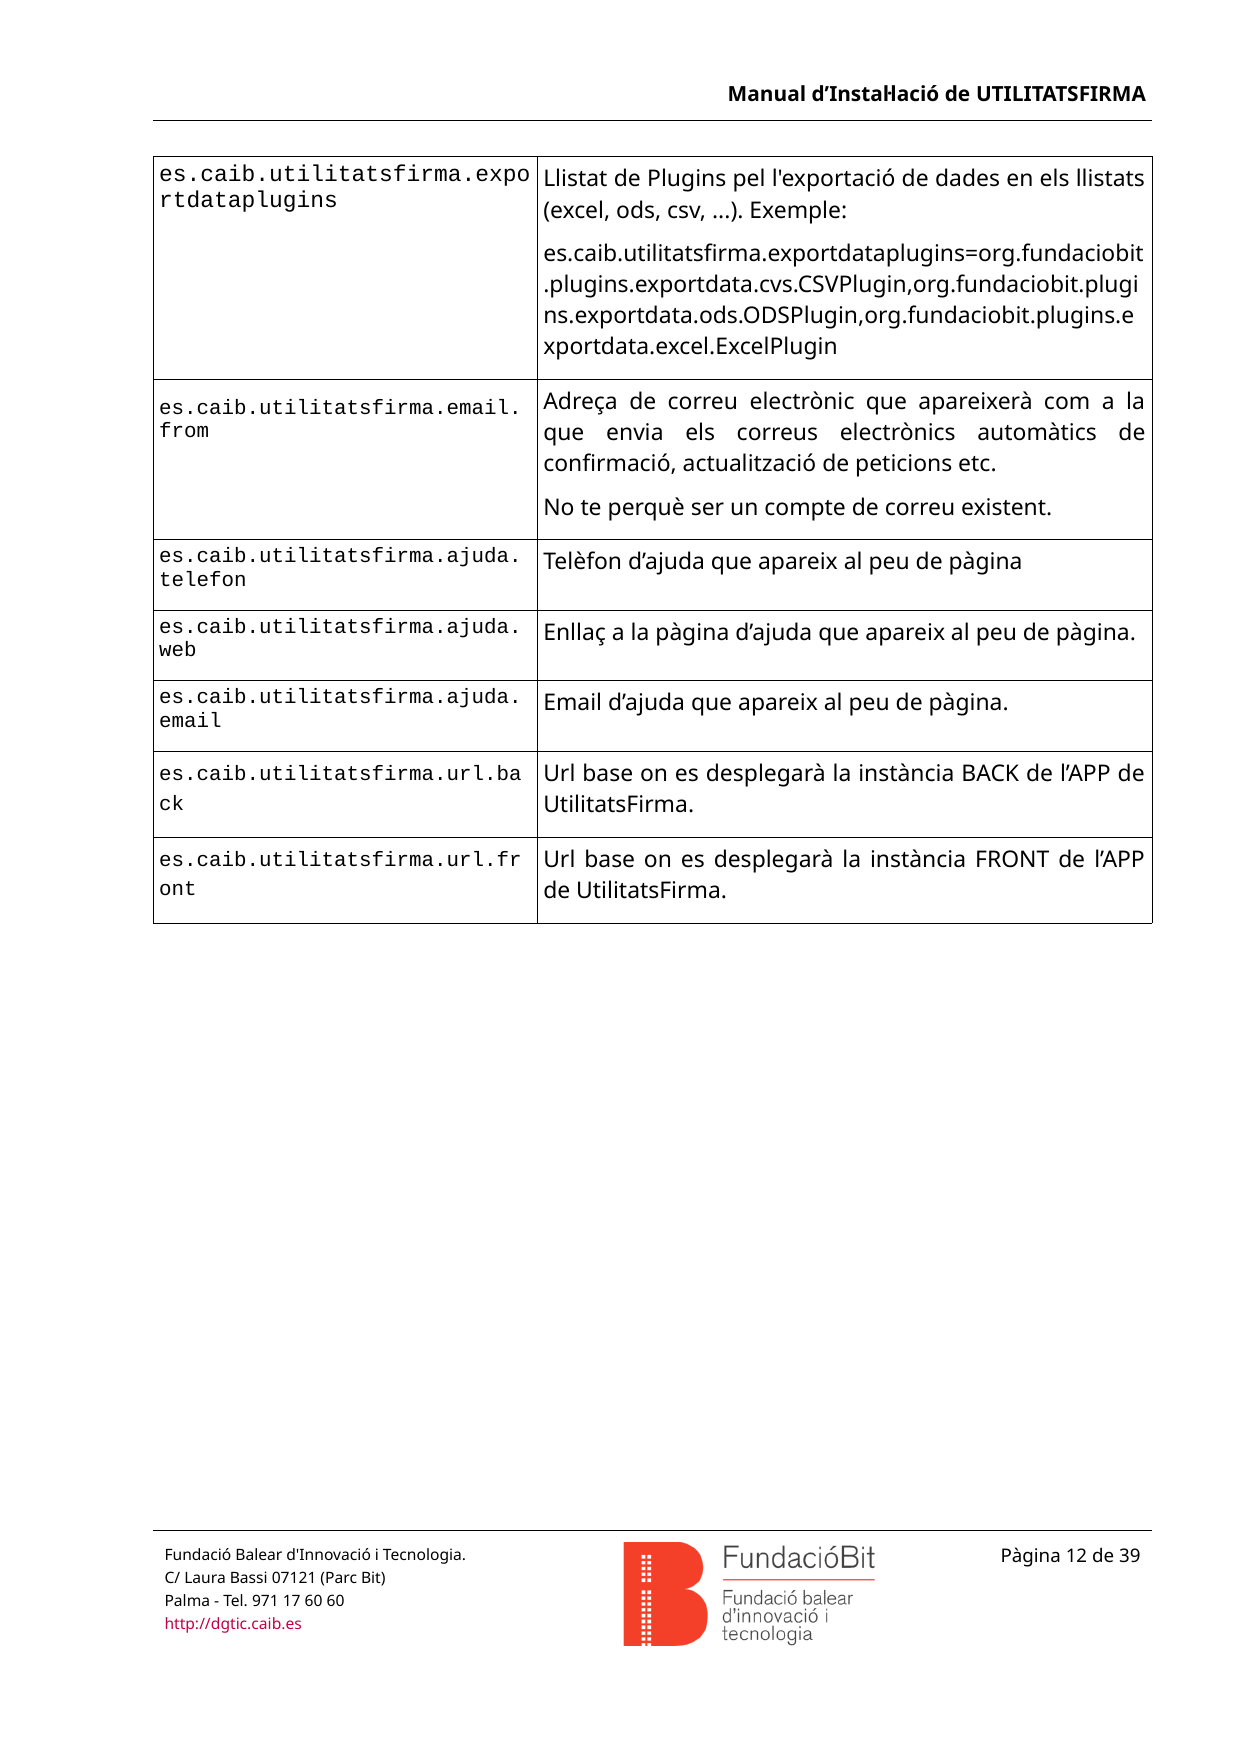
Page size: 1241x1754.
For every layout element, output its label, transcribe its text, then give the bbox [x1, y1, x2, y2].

table_cell Telèfon d’ajuda que apareix al peu de pàgina [538, 540, 1152, 610]
table_cell es.caib.utilitatsfirma.email.from [154, 380, 537, 539]
table_cell es.caib.utilitatsfirma.ajuda.web [154, 611, 537, 680]
table_cell es.caib.utilitatsfirma.url.back [154, 752, 537, 837]
table_cell Adreça de correu electrònic que apareixerà com a la que envia els correus electrònics automàtics de confirmació, actualització de peticions etc. No te perquè ser un compte de correu existent. [538, 380, 1152, 539]
table_cell es.caib.utilitatsfirma.url.front [154, 838, 537, 923]
table_cell Url base on es desplegarà la instància BACK de l’APP de UtilitatsFirma. [538, 752, 1152, 837]
table_cell Llistat de Plugins pel l'exportació de dades en els llistats (excel, ods, csv, ...). Exemple: es.caib.utilitatsfirma.exportdataplugins=org.fundaciobit.plugins.exportdata.cvs.CSVPlugin,org.fundaciobit.plugins.exportdata.ods.ODSPlugin,org.fundaciobit.plugins.exportdata.excel.ExcelPlugin [538, 157, 1152, 379]
table_cell Email d’ajuda que apareix al peu de pàgina. [538, 681, 1152, 751]
picture [623, 1542, 875, 1646]
table_cell es.caib.utilitatsfirma.exportdataplugins [154, 157, 537, 379]
table_cell Enllaç a la pàgina d’ajuda que apareix al peu de pàgina. [538, 611, 1152, 680]
table_cell es.caib.utilitatsfirma.ajuda.email [154, 681, 537, 751]
table_cell Url base on es desplegarà la instància FRONT de l’APP de UtilitatsFirma. [538, 838, 1152, 923]
table_cell es.caib.utilitatsfirma.ajuda.telefon [154, 540, 537, 610]
